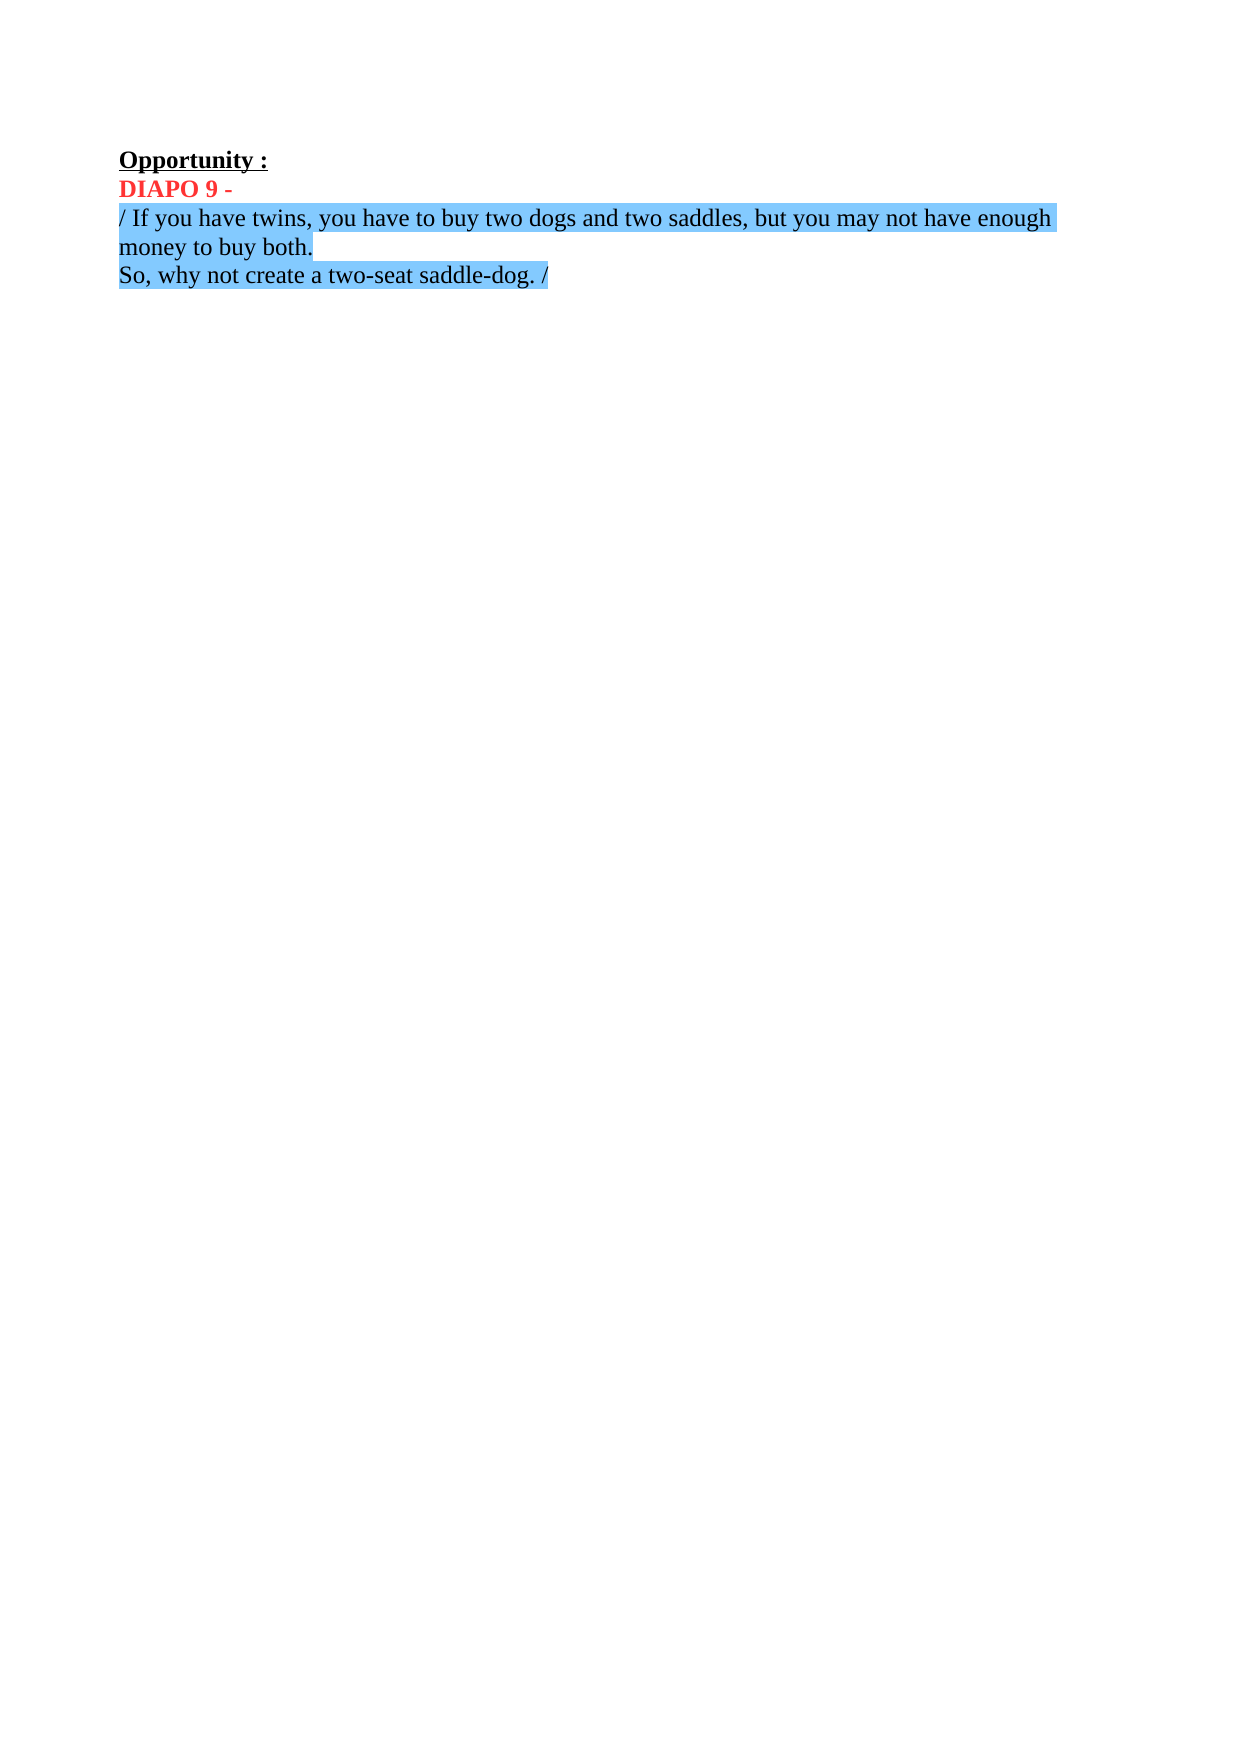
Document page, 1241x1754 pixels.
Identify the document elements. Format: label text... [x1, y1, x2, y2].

text / If you have twins, you have to buy two dogs and two saddles, but you may not have enough money to buy both. [119, 203, 1113, 261]
text So, why not create a two-seat saddle-dog. / [119, 261, 1113, 289]
text Opportunity : [119, 145, 1113, 174]
text DIAPO 9 - [119, 174, 1113, 202]
